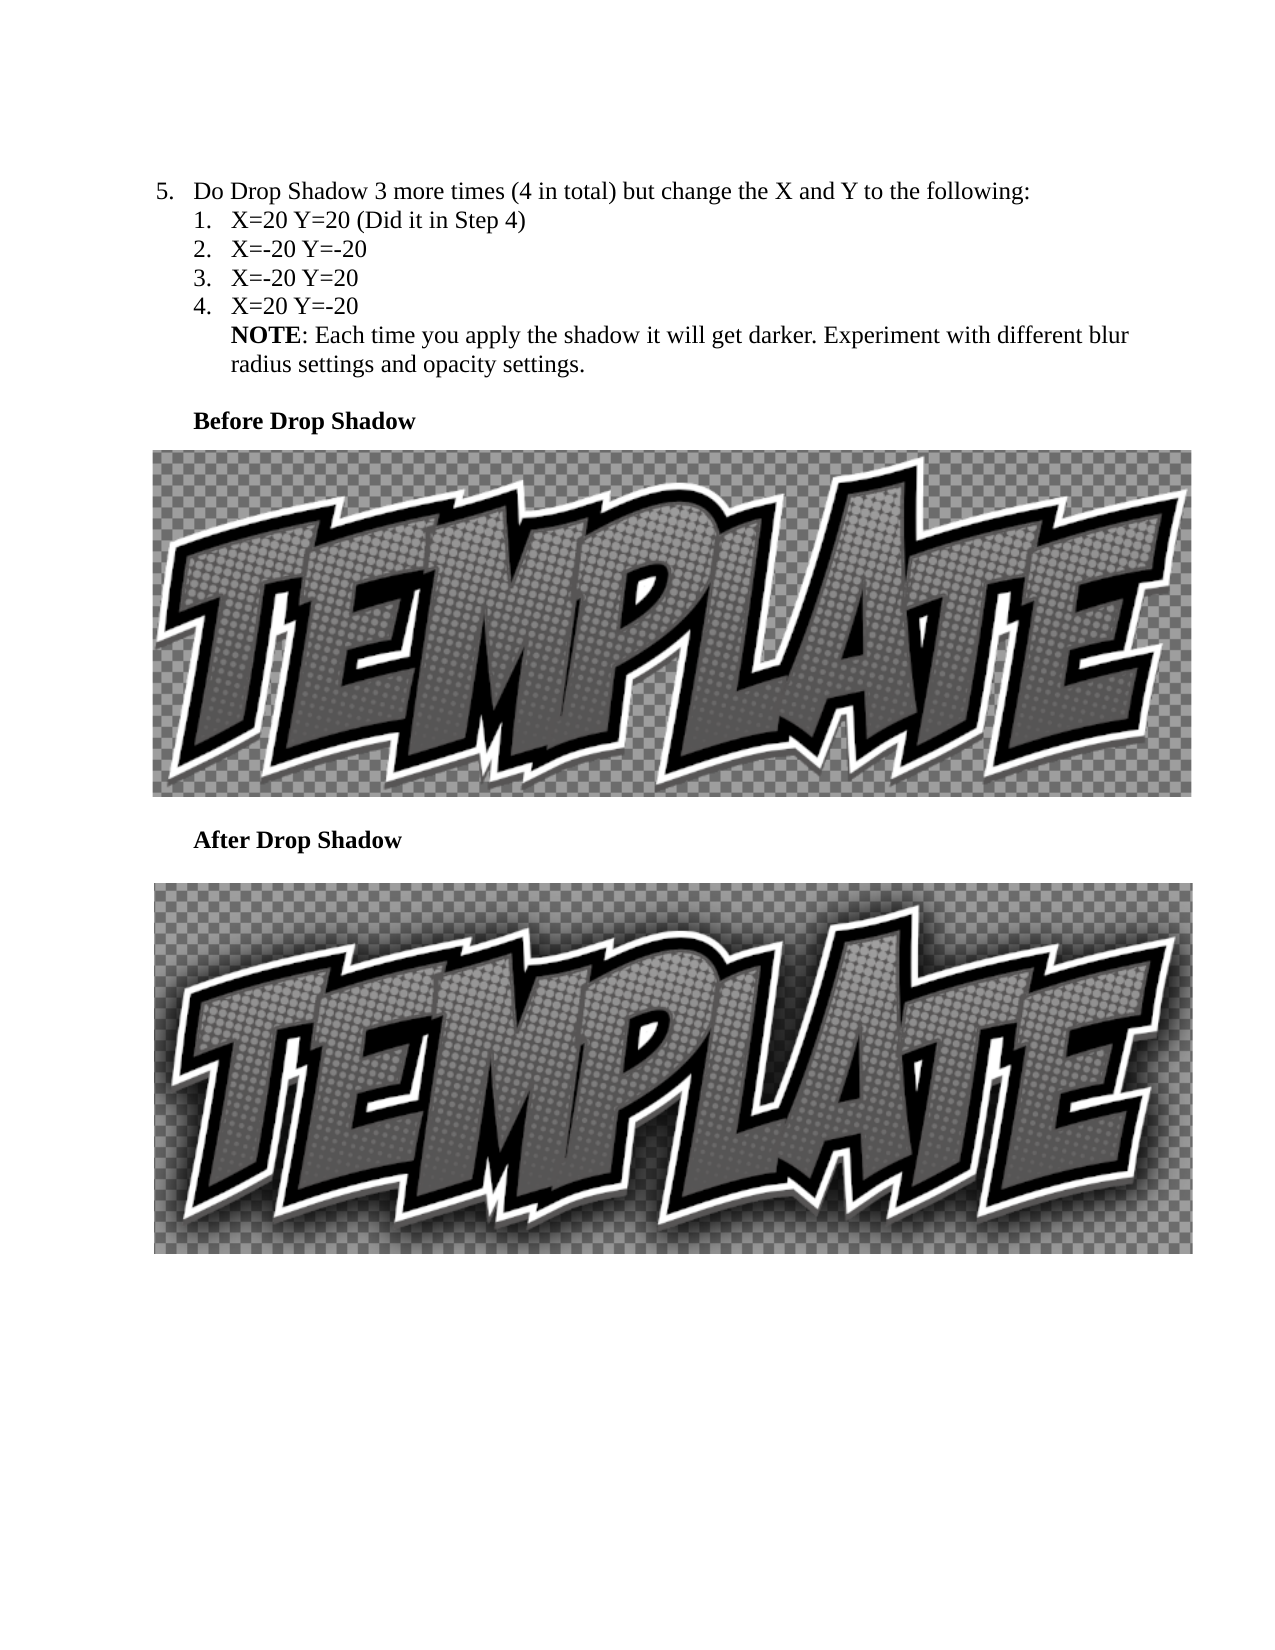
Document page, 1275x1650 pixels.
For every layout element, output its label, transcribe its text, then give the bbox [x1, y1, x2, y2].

picture [152, 450, 1192, 797]
list X=20 Y=-20 [193, 291, 1157, 320]
list X=20 Y=20 (Did it in Step 4) [193, 205, 1157, 234]
text After Drop Shadow [193, 826, 1157, 854]
list X=-20 Y=20 [193, 263, 1157, 291]
list X=-20 Y=-20 [193, 234, 1157, 263]
picture [154, 883, 1193, 1254]
text NOTE: Each time you apply the shadow it will get darker. Experiment with different blur radius settings and opacity settings. [231, 320, 1157, 378]
text Before Drop Shadow [193, 406, 1157, 435]
list Do Drop Shadow 3 more times (4 in total) but change the X and Y to the following: [156, 176, 1157, 205]
